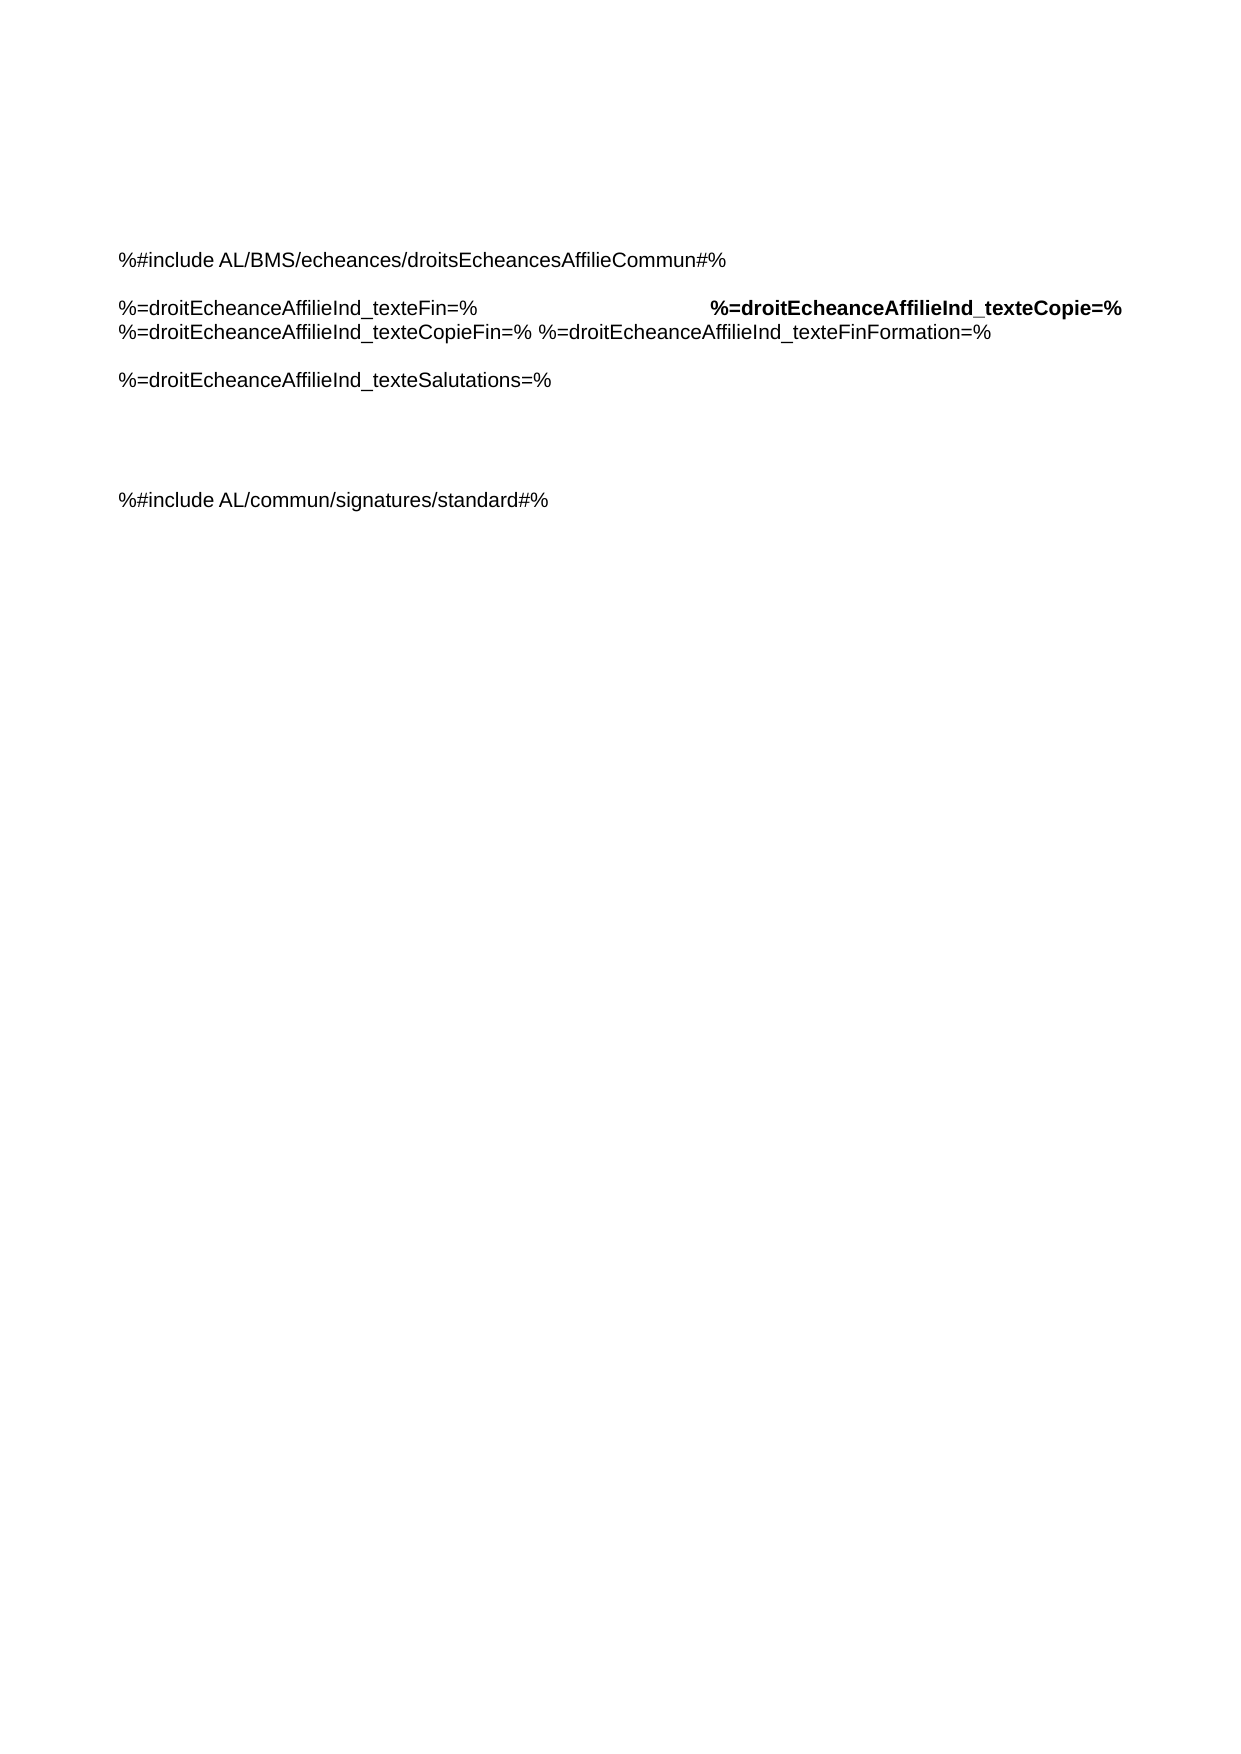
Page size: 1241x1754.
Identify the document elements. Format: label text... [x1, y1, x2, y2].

text %#include AL/BMS/echeances/droitsEcheancesAffilieCommun#% [118, 248, 1131, 272]
text %#include AL/commun/signatures/standard#% [118, 488, 1122, 512]
text %=droitEcheanceAffilieInd_texteFin=% %=droitEcheanceAffilieInd_texteCopie=% %=droitEcheanceAffilieInd_texteCopieFin=% %=droitEcheanceAffilieInd_texteFinFormation=% [118, 296, 1122, 344]
text %=droitEcheanceAffilieInd_texteSalutations=% [118, 368, 1122, 392]
